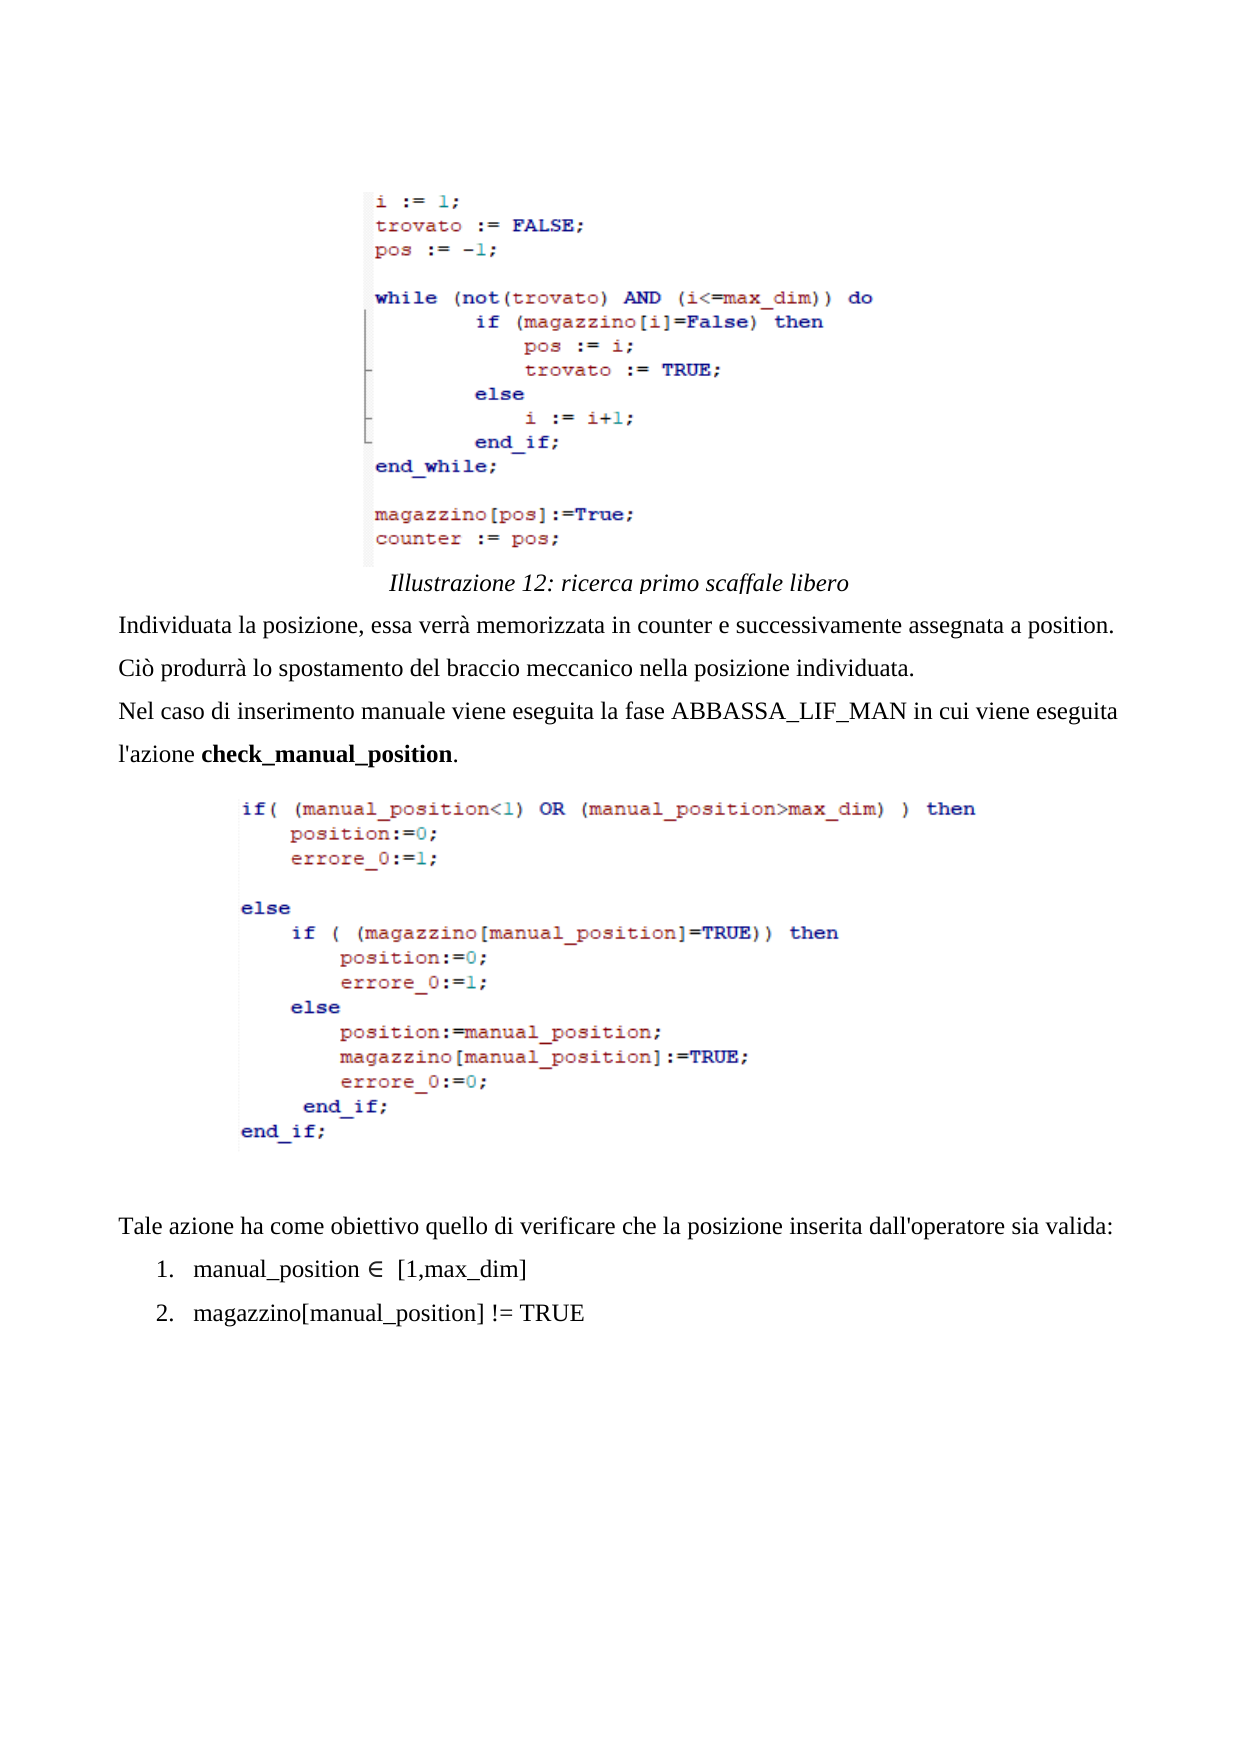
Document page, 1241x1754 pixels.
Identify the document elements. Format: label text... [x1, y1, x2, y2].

text Individuata la posizione, essa verrà memorizzata in counter e successivamente assegnata a position. Ciò produrrà lo spostamento del braccio meccanico nella posizione individuata. [118, 176, 1122, 682]
text Nel caso di inserimento manuale viene eseguita la fase ABBASSA_LIF_MAN in cui viene eseguita l'azione check_manual_position. [118, 696, 1122, 768]
text Illustrazione 12: ricerca primo scaffale libero [362, 190, 880, 594]
picture [238, 798, 1002, 1153]
picture [363, 192, 880, 567]
text Tale azione ha come obiettivo quello di verificare che la posizione inserita dall'operatore sia valida: [118, 1211, 1122, 1240]
list magazzino[manual_position] != TRUE [156, 1298, 1122, 1326]
list manual_position ∈ [1,max_dim] [156, 1254, 1122, 1283]
